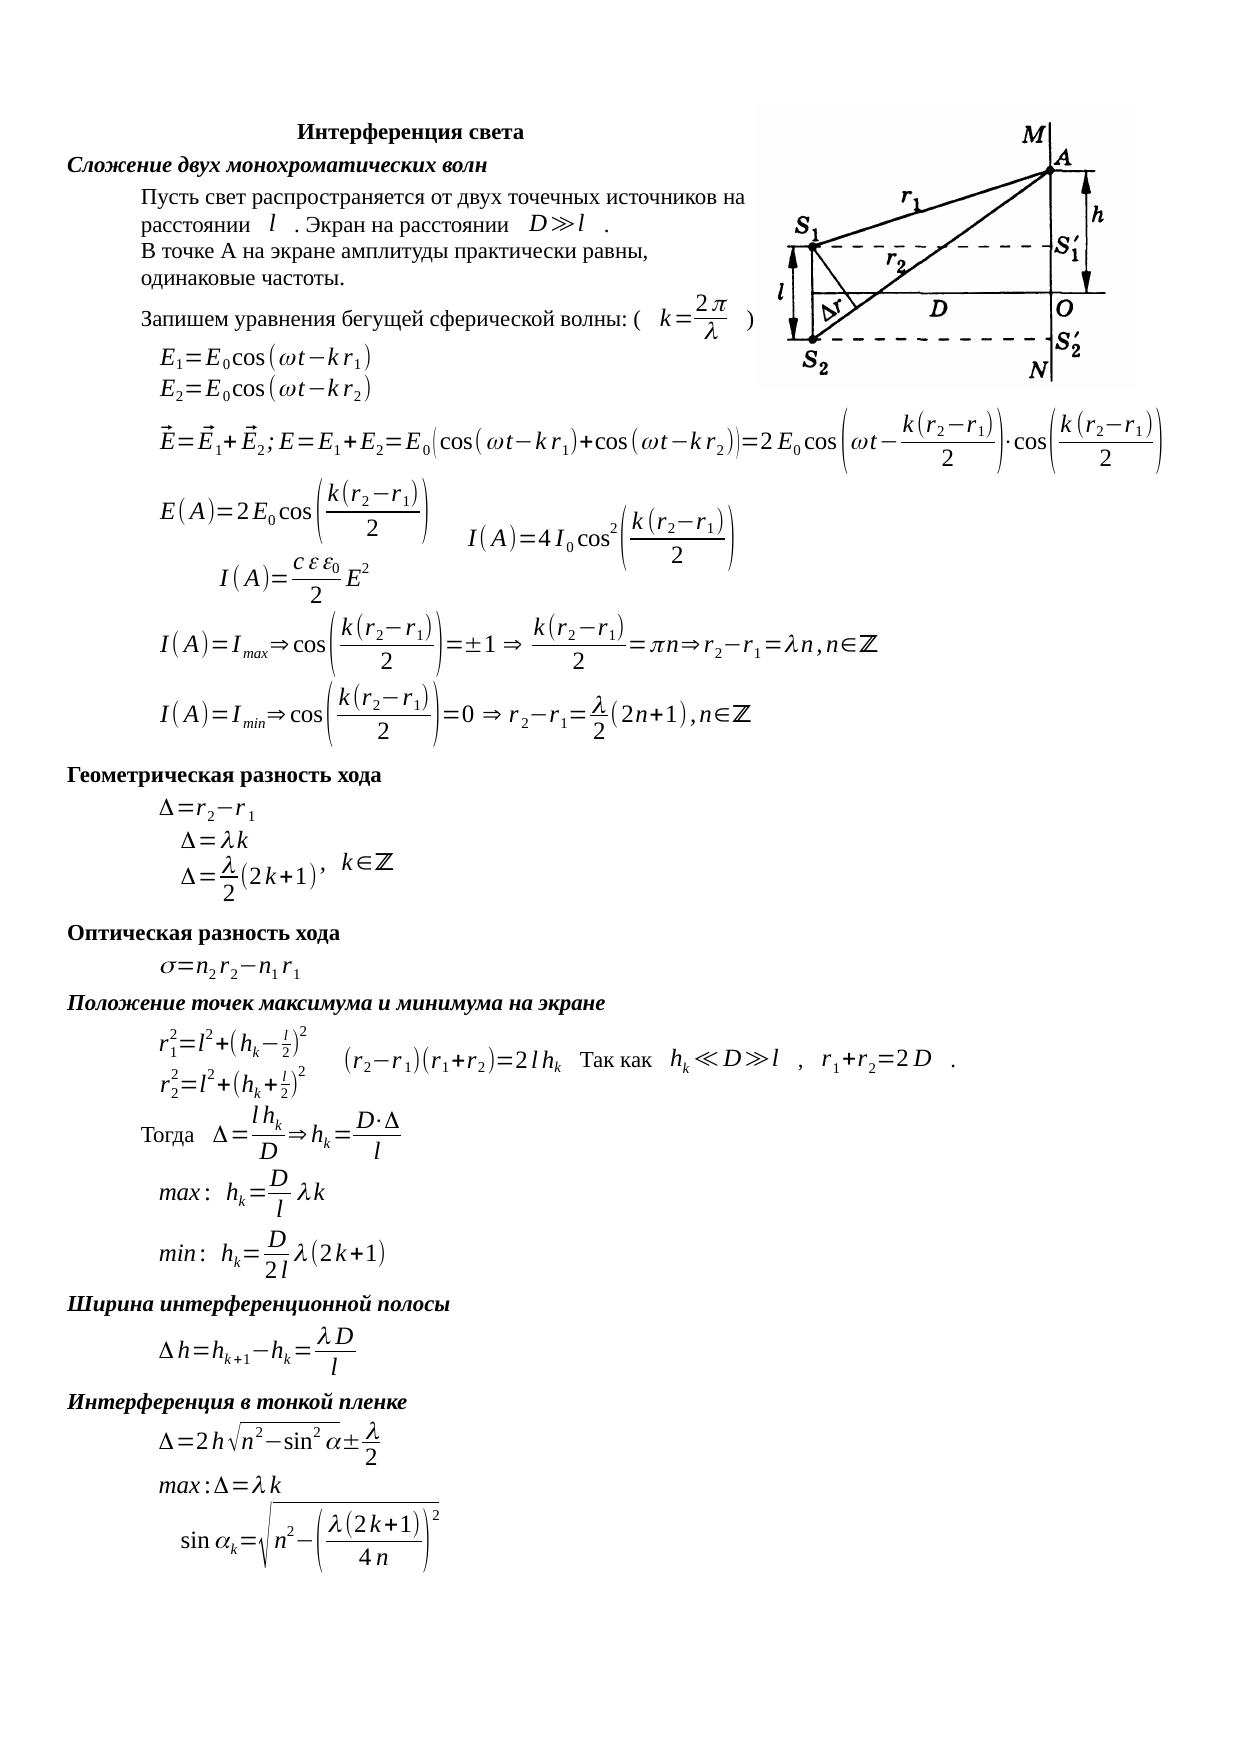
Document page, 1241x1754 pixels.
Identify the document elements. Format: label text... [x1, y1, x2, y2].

text Запишем уравнения бегущей сферической волны: () [141, 290, 1122, 341]
text Тогда [141, 1102, 1122, 1164]
subtitle Сложение двух монохроматических волн [67, 151, 1122, 177]
subtitle Положение точек максимума и минимума на экране [67, 989, 1122, 1016]
text Так как,. [141, 1022, 1122, 1102]
text В точке А на экране амплитуды практически равны, одинаковые частоты. [141, 237, 1122, 290]
text Интерференция света [67, 118, 1122, 144]
subtitle Оптическая разность хода [67, 919, 1122, 945]
subtitle Ширина интерференционной полосы [67, 1290, 1122, 1316]
picture [1091, 104, 1137, 120]
subtitle Геометрическая разность хода [67, 761, 1122, 787]
text Пусть свет распространяется от двух точечных источников на расстоянии. Экран на расстоянии. [141, 183, 1122, 237]
subtitle Интерференция в тонкой пленке [67, 1388, 1122, 1414]
